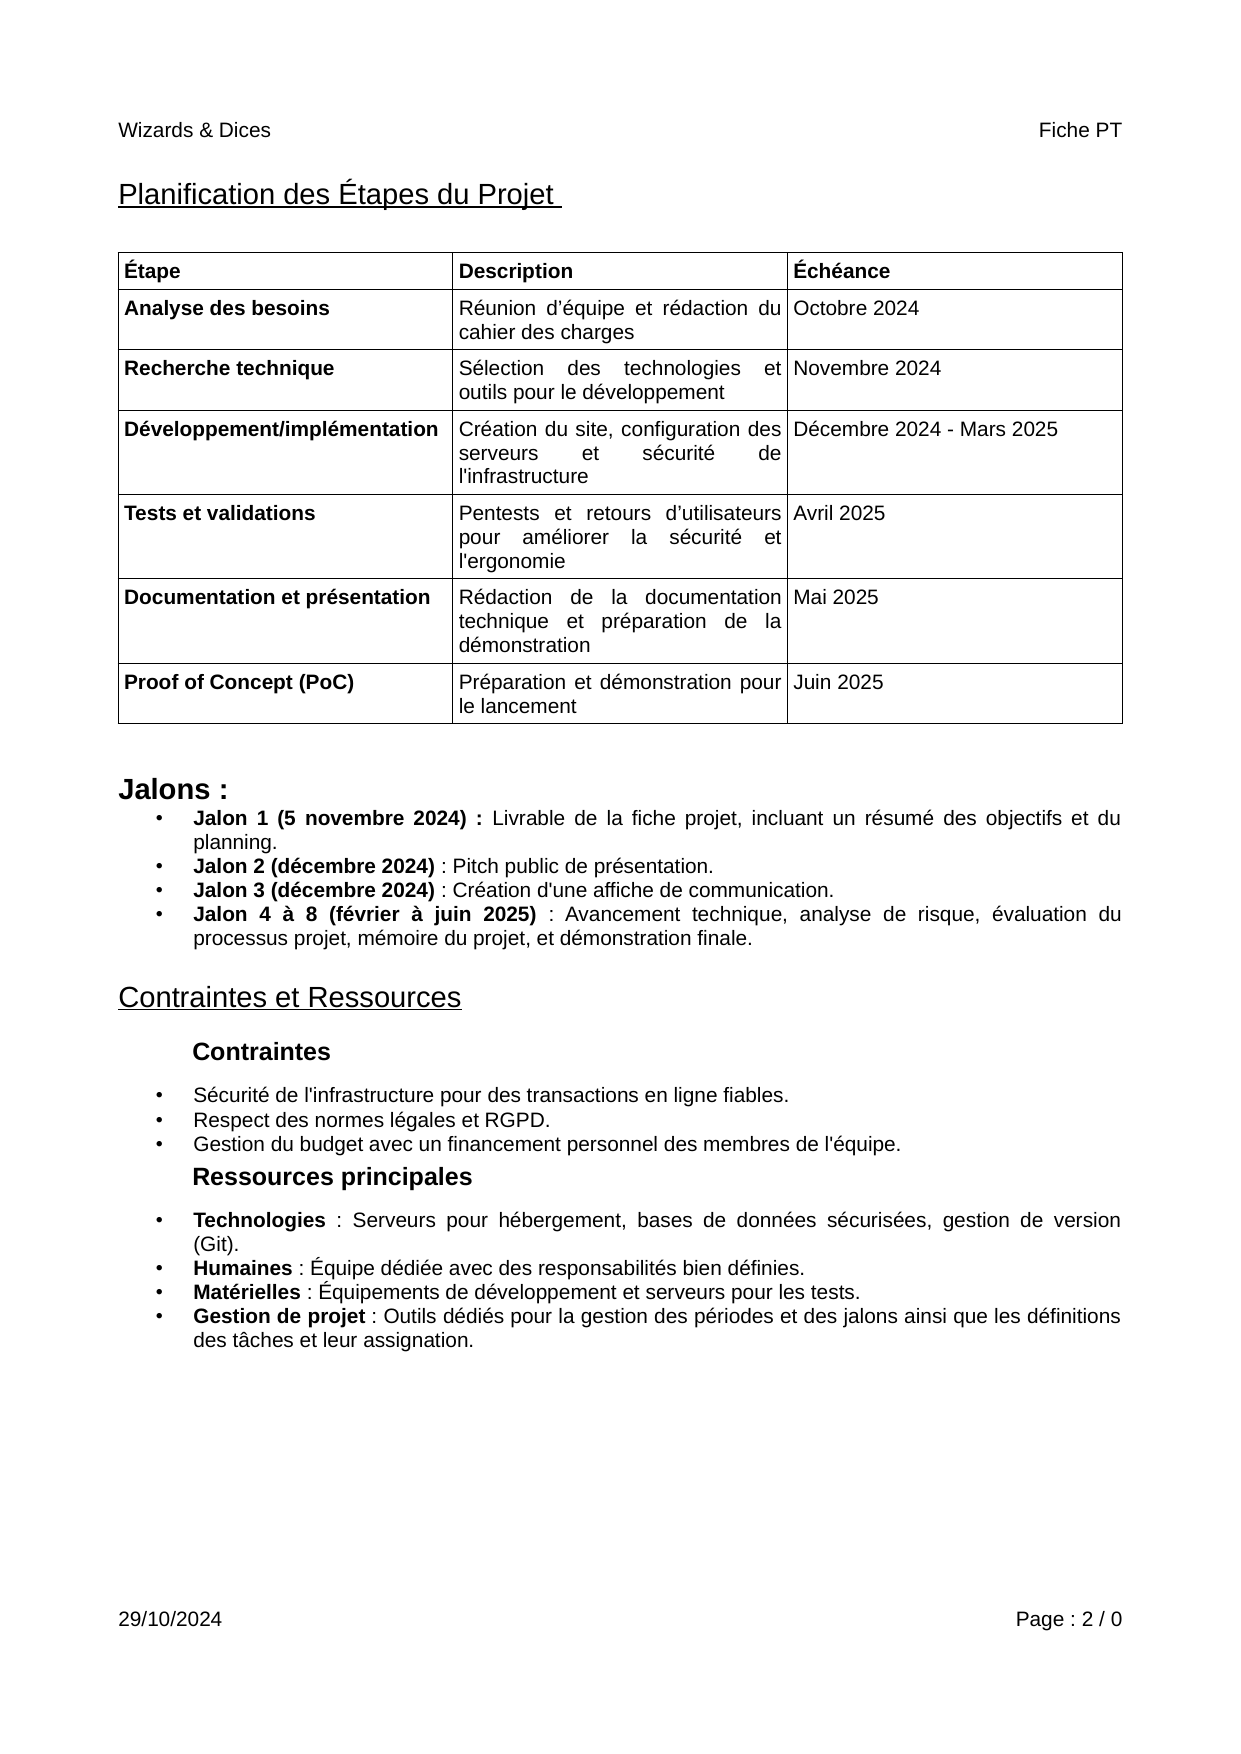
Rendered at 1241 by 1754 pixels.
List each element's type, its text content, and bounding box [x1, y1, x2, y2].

table_cell Novembre 2024 [788, 350, 1122, 409]
list Jalon 4 à 8 (février à juin 2025) : Avancement technique, analyse de risque, évaluation du processus projet, mémoire du projet, et démonstration finale. [156, 902, 1122, 950]
list Sécurité de l'infrastructure pour des transactions en ligne fiables. [156, 1083, 1122, 1107]
list Gestion du budget avec un financement personnel des membres de l'équipe. [156, 1131, 1122, 1156]
table_cell Octobre 2024 [788, 290, 1122, 349]
table_cell Avril 2025 [788, 495, 1122, 578]
table_header Description [453, 253, 787, 289]
list Jalon 1 (5 novembre 2024) : Livrable de la fiche projet, incluant un résumé des objectifs et du planning. [156, 806, 1122, 854]
table_header Échéance [788, 253, 1122, 289]
list Matérielles : Équipements de développement et serveurs pour les tests. [156, 1280, 1122, 1304]
table_cell Pentests et retours d’utilisateurs pour améliorer la sécurité et l'ergonomie [453, 495, 787, 578]
table_cell Tests et validations [119, 495, 452, 578]
table_cell Mai 2025 [788, 579, 1122, 663]
subtitle Contraintes et Ressources [118, 980, 1122, 1013]
subtitle Planification des Étapes du Projet [118, 177, 1122, 211]
list Respect des normes légales et RGPD. [156, 1107, 1122, 1131]
text Jalons : [118, 772, 1122, 806]
table_cell Réunion d’équipe et rédaction du cahier des charges [453, 290, 787, 349]
table_cell Proof of Concept (PoC) [119, 664, 452, 723]
subtitle Contraintes [192, 1037, 1122, 1066]
table_cell Documentation et présentation [119, 579, 452, 663]
list Humaines : Équipe dédiée avec des responsabilités bien définies. [156, 1256, 1122, 1280]
table_cell Préparation et démonstration pour le lancement [453, 664, 787, 723]
subtitle Ressources principales [192, 1161, 1122, 1190]
table_cell Analyse des besoins [119, 290, 452, 349]
table_cell Recherche technique [119, 350, 452, 409]
list Gestion de projet : Outils dédiés pour la gestion des périodes et des jalons ainsi que les définitions des tâches et leur assignation. [156, 1304, 1122, 1352]
table_cell Décembre 2024 - Mars 2025 [788, 411, 1122, 494]
table_cell Rédaction de la documentation technique et préparation de la démonstration [453, 579, 787, 663]
table_cell Juin 2025 [788, 664, 1122, 723]
table_cell Développement/implémentation [119, 411, 452, 494]
table_header Étape [119, 253, 452, 289]
list Jalon 2 (décembre 2024) : Pitch public de présentation. [156, 854, 1122, 878]
list Jalon 3 (décembre 2024) : Création d'une affiche de communication. [156, 878, 1122, 902]
table_cell Création du site, configuration des serveurs et sécurité de l'infrastructure [453, 411, 787, 494]
table_cell Sélection des technologies et outils pour le développement [453, 350, 787, 409]
list Technologies : Serveurs pour hébergement, bases de données sécurisées, gestion de version (Git). [156, 1208, 1122, 1256]
